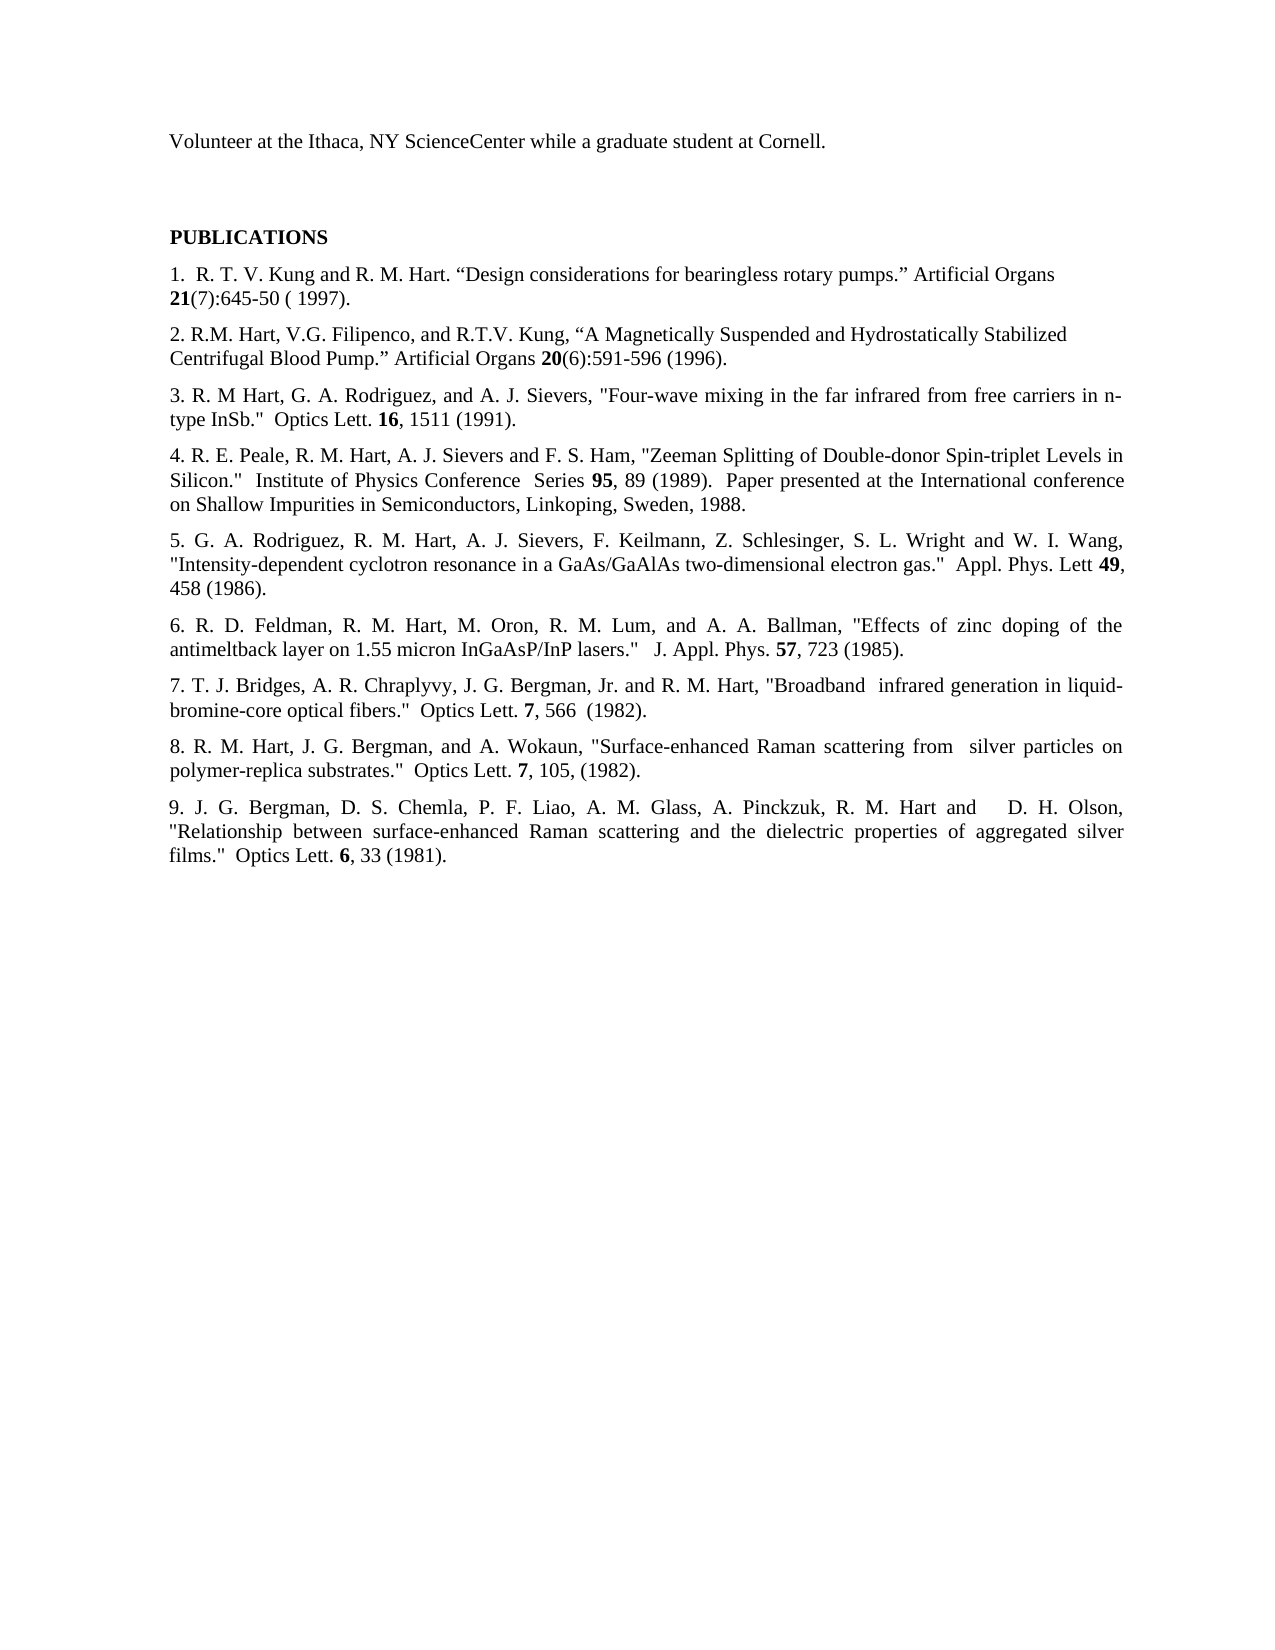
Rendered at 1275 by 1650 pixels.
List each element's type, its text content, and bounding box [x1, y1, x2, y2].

text Volunteer at the Ithaca, NY ScienceCenter while a graduate student at Cornell. [169, 129, 1125, 153]
text 4. R. E. Peale, R. M. Hart, A. J. Sievers and F. S. Ham, "Zeeman Splitting of Double-donor Spin-triplet Levels in Silicon." Institute of Physics Conference Series 95, 89 (1989). Paper presented at the International conference on Shallow Impurities in Semiconductors, Linkoping, Sweden, 1988. [169, 443, 1125, 516]
text 8. R. M. Hart, J. G. Bergman, and A. Wokaun, "Surface-enhanced Raman scattering from silver particles on polymer-replica substrates." Optics Lett. 7, 105, (1982). [169, 734, 1125, 782]
text 9. J. G. Bergman, D. S. Chemla, P. F. Liao, A. M. Glass, A. Pinckzuk, R. M. Hart and D. H. Olson, "Relationship between surface-enhanced Raman scattering and the dielectric properties of aggregated silver films." Optics Lett. 6, 33 (1981). [169, 795, 1125, 867]
text 5. G. A. Rodriguez, R. M. Hart, A. J. Sievers, F. Keilmann, Z. Schlesinger, S. L. Wright and W. I. Wang, "Intensity-dependent cyclotron resonance in a GaAs/GaAlAs two-dimensional electron gas." Appl. Phys. Lett 49, 458 (1986). [169, 528, 1125, 600]
text 1. R. T. V. Kung and R. M. Hart. “Design considerations for bearingless rotary pumps.” Artificial Organs 21(7):645-50 ( 1997). [169, 262, 1125, 310]
text 2. R.M. Hart, V.G. Filipenco, and R.T.V. Kung, “A Magnetically Suspended and Hydrostatically Stabilized Centrifugal Blood Pump.” Artificial Organs 20(6):591-596 (1996). [169, 322, 1125, 370]
subtitle PUBLICATIONS [169, 225, 1125, 249]
text 3. R. M Hart, G. A. Rodriguez, and A. J. Sievers, "Four-wave mixing in the far infrared from free carriers in n-type InSb." Optics Lett. 16, 1511 (1991). [169, 383, 1125, 431]
text 6. R. D. Feldman, R. M. Hart, M. Oron, R. M. Lum, and A. A. Ballman, "Effects of zinc doping of the antimeltback layer on 1.55 micron InGaAsP/InP lasers." J. Appl. Phys. 57, 723 (1985). [169, 613, 1125, 661]
text 7. T. J. Bridges, A. R. Chraplyvy, J. G. Bergman, Jr. and R. M. Hart, "Broadband infrared generation in liquid-bromine-core optical fibers." Optics Lett. 7, 566 (1982). [169, 673, 1125, 722]
